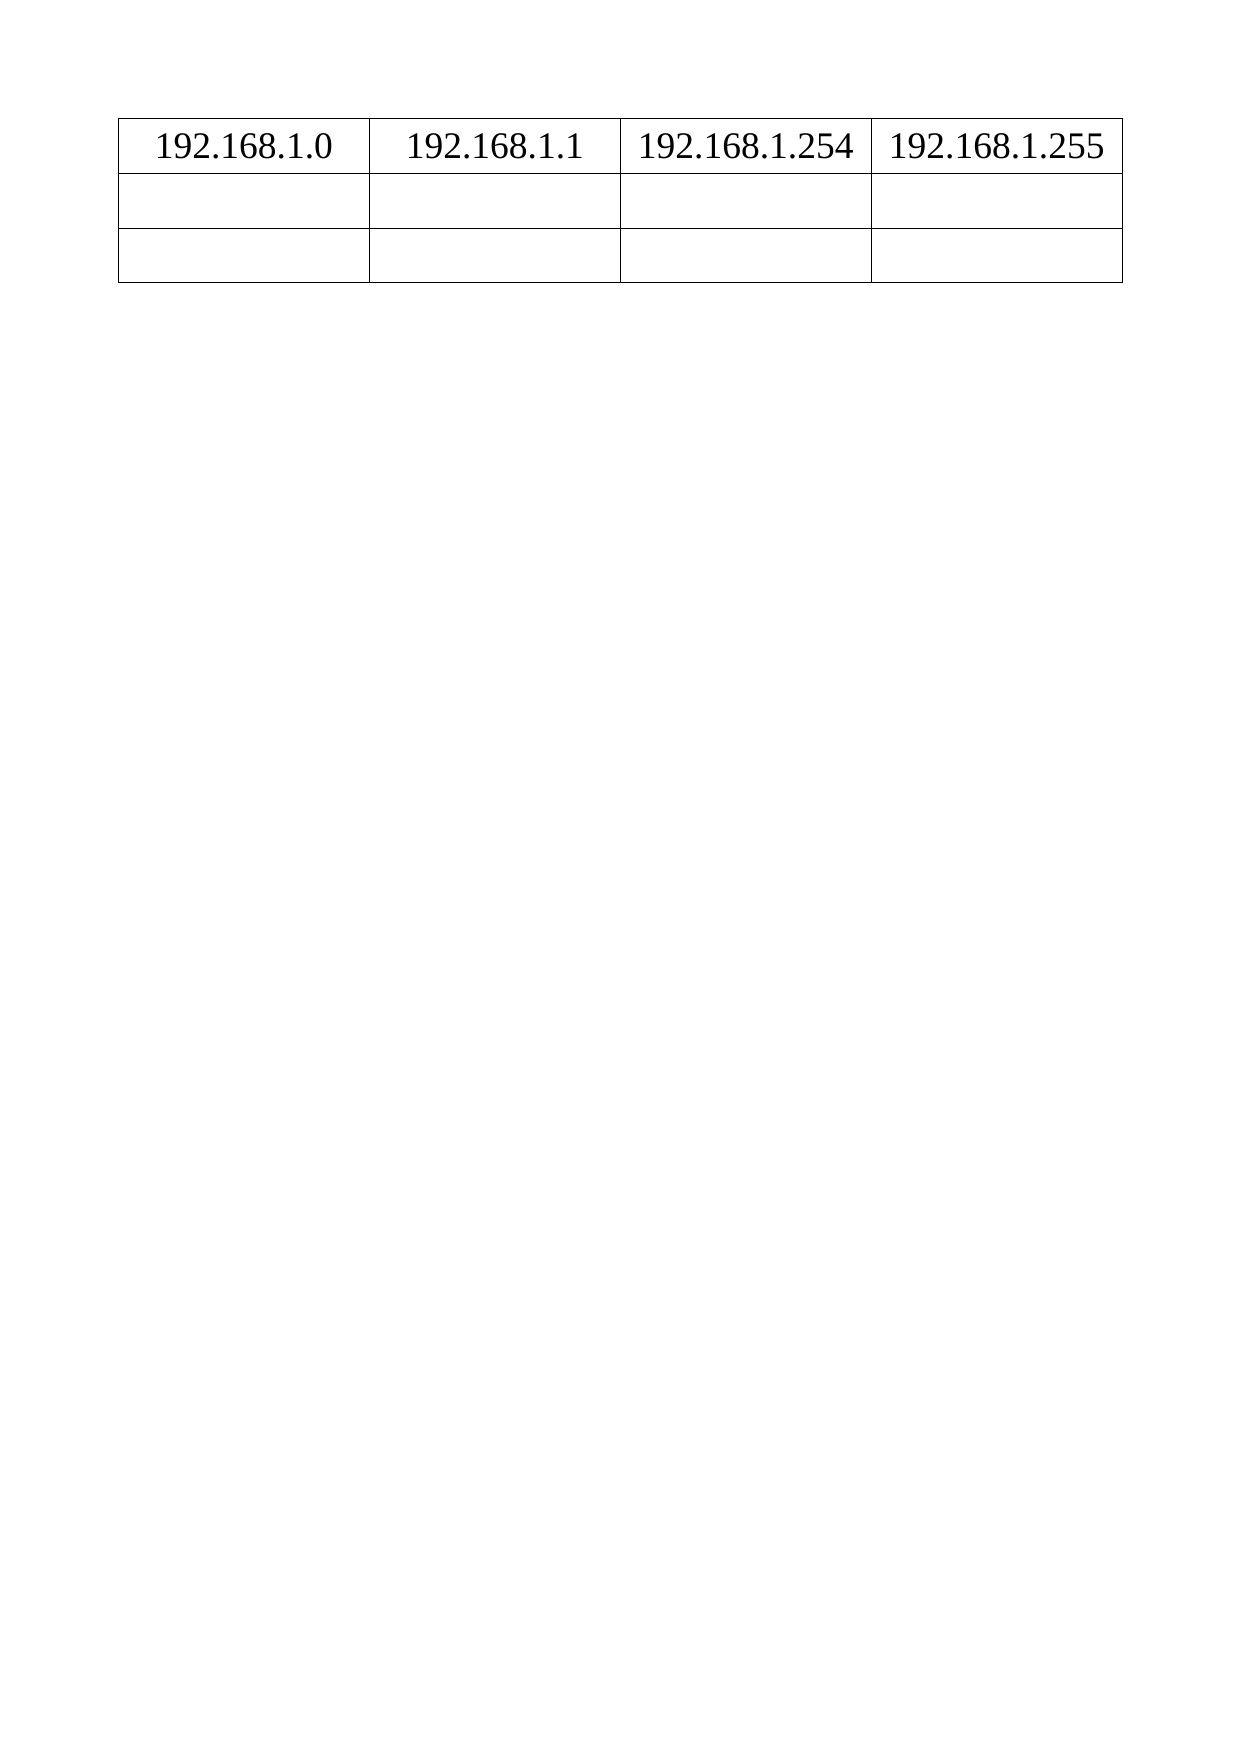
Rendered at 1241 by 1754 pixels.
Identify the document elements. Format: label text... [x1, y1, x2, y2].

table_cell [119, 229, 369, 282]
table_cell [872, 229, 1122, 282]
table_cell 192.168.1.255 [872, 119, 1122, 173]
table_cell 192.168.1.1 [370, 119, 620, 173]
table_cell [872, 174, 1122, 227]
table_cell [621, 174, 871, 227]
table_cell 192.168.1.254 [621, 119, 871, 173]
table_cell [370, 174, 620, 227]
table_cell [119, 174, 369, 227]
table_cell [370, 229, 620, 282]
table_cell [621, 229, 871, 282]
table_cell 192.168.1.0 [119, 119, 369, 173]
